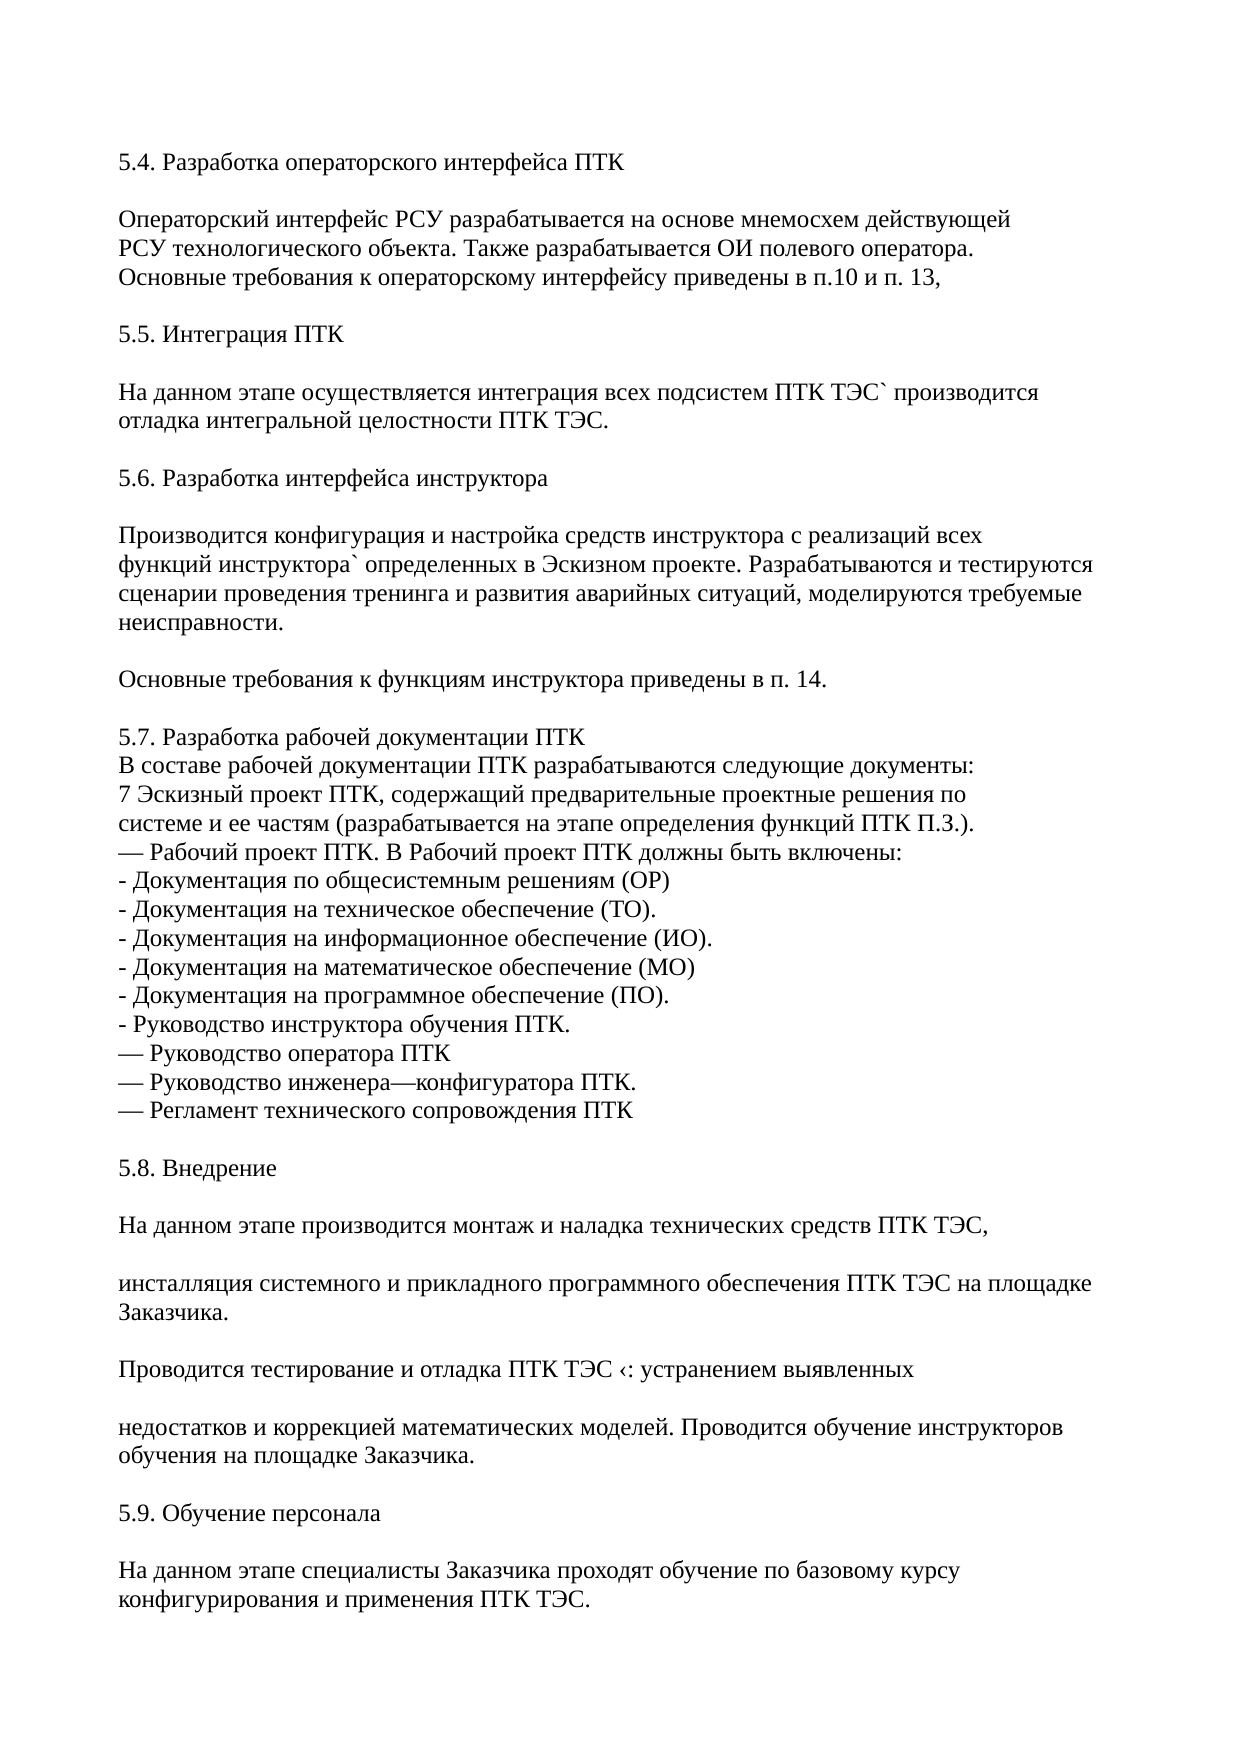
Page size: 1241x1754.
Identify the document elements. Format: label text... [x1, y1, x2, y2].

text неисправности. [118, 607, 1122, 636]
text сценарии проведения тренинга и развития аварийных ситуаций, моделируются требуемые [118, 578, 1122, 607]
text На данном этапе осуществляется интеграция всех подсистем ПТК ТЭС` производится [118, 377, 1122, 406]
text - Документация по общесистемным решениям (ОР) [118, 866, 1122, 894]
text отладка интегральной целостности ПТК ТЭС. [118, 406, 1122, 434]
text 5.9. Обучение персонала [118, 1498, 1122, 1527]
text Операторский интерфейс РСУ разрабатывается на основе мнемосхем действующей [118, 204, 1122, 233]
text В составе рабочей документации ПТК разрабатываются следующие документы: [118, 751, 1122, 779]
text - Документация на математическое обеспечение (МО) [118, 952, 1122, 981]
text Заказчика. [118, 1297, 1122, 1326]
text 5.7. Разработка рабочей документации ПТК [118, 722, 1122, 751]
text На данном этапе производится монтаж и наладка технических средств ПТК ТЭС, [118, 1211, 1122, 1239]
text системе и ее частям (разрабатывается на этапе определения функций ПТК П.З.). [118, 808, 1122, 837]
text Основные требования к функциям инструктора приведены в п. 14. [118, 664, 1122, 693]
text 7 Эскизный проект ПТК, содержащий предварительные проектные решения по [118, 779, 1122, 808]
text инсталляция системного и прикладного программного обеспечения ПТК ТЭС на площадке [118, 1268, 1122, 1297]
text — Руководство инженера—конфигуратора ПТК. [118, 1067, 1122, 1096]
text 5.6. Разработка интерфейса инструктора [118, 463, 1122, 492]
text 5.5. Интеграция ПТК [118, 319, 1122, 348]
text недостатков и коррекцией математических моделей. Проводится обучение инструкторов [118, 1412, 1122, 1441]
text — Руководство оператора ПТК [118, 1038, 1122, 1067]
text РСУ технологического объекта. Также разрабатывается ОИ полевого оператора. [118, 233, 1122, 262]
text 5.8. Внедрение [118, 1153, 1122, 1182]
text — Рабочий проект ПТК. В Рабочий проект ПТК должны быть включены: [118, 837, 1122, 866]
text 5.4. Разработка операторского интерфейса ПТК [118, 147, 1122, 176]
text — Регламент технического сопровождения ПТК [118, 1096, 1122, 1124]
text функций инструктора` определенных в Эскизном проекте. Разрабатываются и тестируются [118, 549, 1122, 578]
text - Руководство инструктора обучения ПТК. [118, 1009, 1122, 1038]
text обучения на площадке Заказчика. [118, 1441, 1122, 1469]
text Основные требования к операторскому интерфейсу приведены в п.10 и п. 13, [118, 262, 1122, 291]
text конфигурирования и применения ПТК ТЭС. [118, 1584, 1122, 1613]
text - Документация на программное обеспечение (ПО). [118, 981, 1122, 1009]
text Проводится тестирование и отладка ПТК ТЭС ‹: устранением выявленных [118, 1354, 1122, 1383]
text Производится конфигурация и настройка средств инструктора с реализаций всех [118, 521, 1122, 549]
text - Документация на информационное обеспечение (ИО). [118, 923, 1122, 952]
text На данном этапе специалисты Заказчика проходят обучение по базовому курсу [118, 1556, 1122, 1584]
text - Документация на техническое обеспечение (ТО). [118, 894, 1122, 923]
